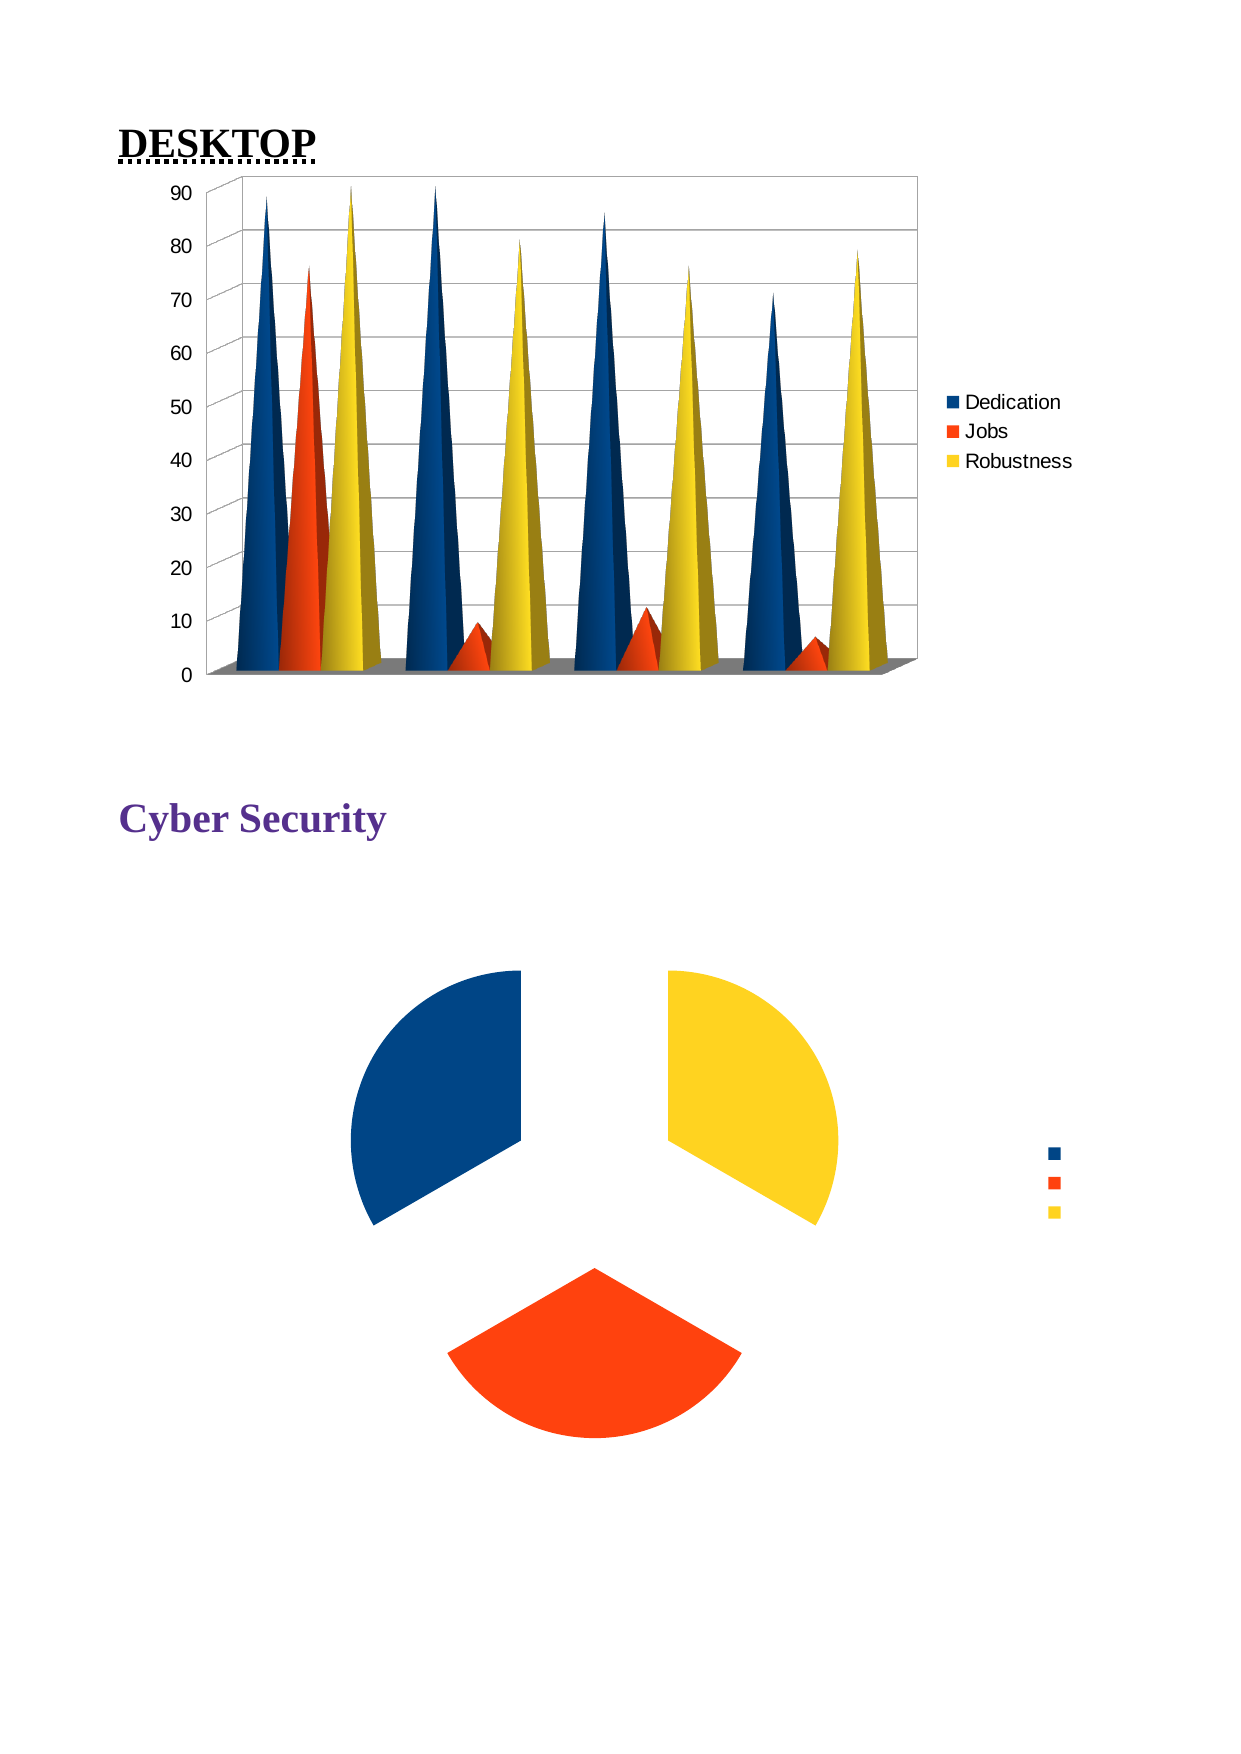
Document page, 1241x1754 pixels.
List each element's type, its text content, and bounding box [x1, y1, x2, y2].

text Cyber Security [118, 793, 1122, 841]
text DESKTOP [118, 118, 1122, 166]
